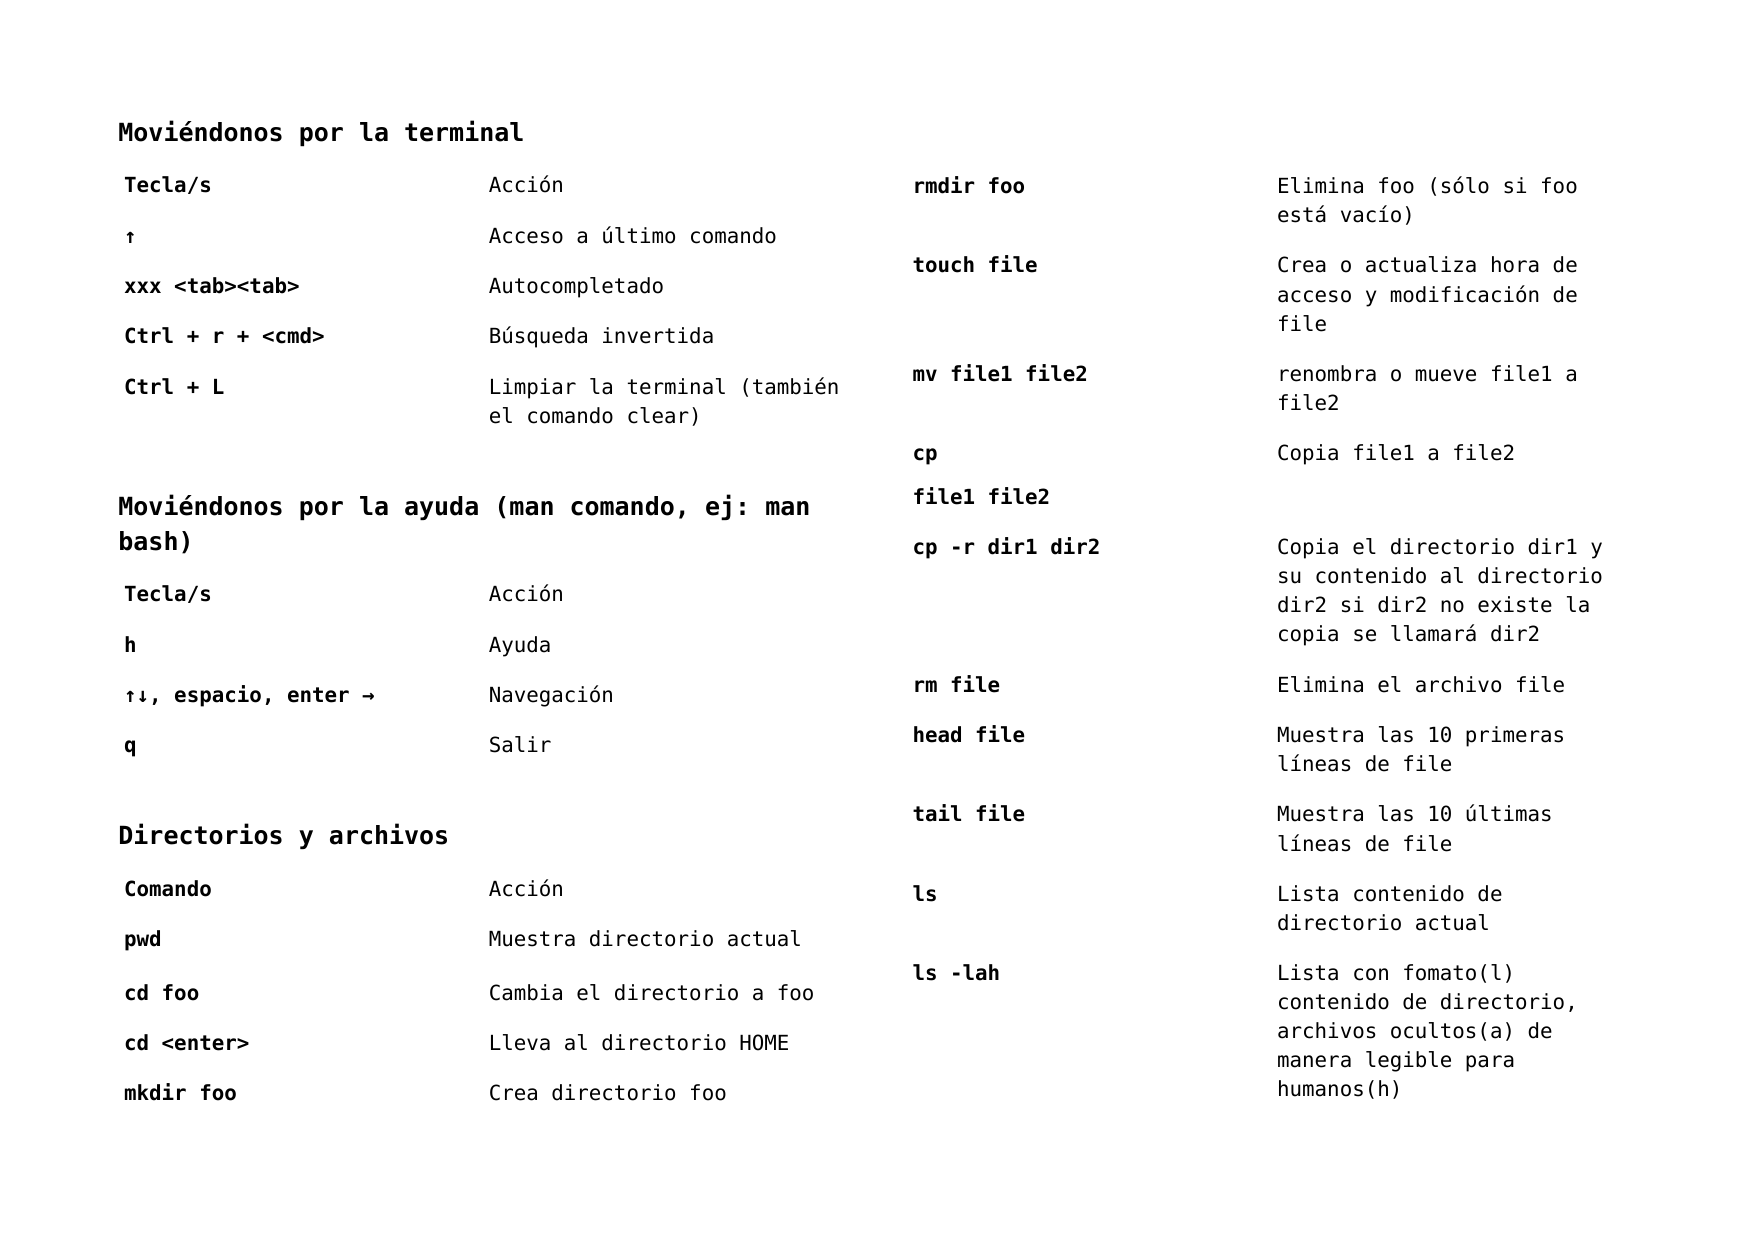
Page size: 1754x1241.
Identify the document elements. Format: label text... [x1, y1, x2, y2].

table_cell mkdir foo [118, 1075, 483, 1111]
text Moviéndonos por la ayuda (man comando, ej: man bash) [118, 492, 847, 556]
table_cell Ayuda [483, 627, 847, 677]
table_cell Muestra las 10 primeras líneas de file [1271, 718, 1636, 797]
table_cell ls [906, 876, 1271, 956]
table_cell Muestra las 10 últimas líneas de file [1271, 797, 1636, 876]
table_cell Muestra directorio actual [483, 921, 847, 975]
table_cell rm file [906, 667, 1271, 717]
table_cell tail file [906, 797, 1271, 876]
table_header Comando [118, 871, 483, 921]
table_cell pwd [118, 921, 483, 975]
table_cell Ctrl + r + <cmd> [118, 319, 483, 369]
table_cell ↑↓, espacio, enter → [118, 677, 483, 727]
table_cell h [118, 627, 483, 677]
text Directorios y archivos [118, 821, 847, 851]
table_cell Salir [483, 728, 847, 778]
table_cell Copia el directorio dir1 y su contenido al directorio dir2 si dir2 no existe la copia se llamará dir2 [1271, 530, 1636, 667]
table_cell Cambia el directorio a foo [483, 975, 847, 1025]
table_cell cp -r dir1 dir2 [906, 530, 1271, 667]
table_cell Navegación [483, 677, 847, 727]
table_cell rmdir foo [906, 169, 1271, 248]
text Moviéndonos por la terminal [118, 118, 847, 147]
table_header Acción [483, 168, 847, 218]
table_cell xxx <tab><tab> [118, 268, 483, 319]
table_cell Copia file1 a file2 [1271, 436, 1636, 529]
table_cell Ctrl + L [118, 369, 483, 448]
table_cell renombra o mueve file1 a file2 [1271, 356, 1636, 436]
table_cell touch file [906, 248, 1271, 356]
table_cell ls -lah [906, 956, 1271, 1122]
table_cell ↑ [118, 218, 483, 268]
table_cell Lleva al directorio HOME [483, 1025, 847, 1075]
table_cell cd <enter> [118, 1025, 483, 1075]
table_cell q [118, 728, 483, 778]
table_cell [1271, 118, 1636, 168]
table_cell Elimina el archivo file [1271, 667, 1636, 717]
table_cell Lista contenido de directorio actual [1271, 876, 1636, 956]
table_header Acción [483, 577, 847, 627]
table_header Acción [483, 871, 847, 921]
table_cell mv file1 file2 [906, 356, 1271, 436]
table_cell Limpiar la terminal (también el comando clear) [483, 369, 847, 448]
table_cell cp file1 file2 [906, 436, 1271, 529]
table_cell [906, 118, 1271, 168]
table_cell Búsqueda invertida [483, 319, 847, 369]
table_header Tecla/s [118, 168, 483, 218]
table_cell Crea directorio foo [483, 1075, 847, 1111]
table_cell Autocompletado [483, 268, 847, 319]
table_cell cd foo [118, 975, 483, 1025]
table_cell Elimina foo (sólo si foo está vacío) [1271, 169, 1636, 248]
table_cell Lista con fomato(l) contenido de directorio, archivos ocultos(a) de manera legible para humanos(h) [1271, 956, 1636, 1122]
table_cell Acceso a último comando [483, 218, 847, 268]
table_header Tecla/s [118, 577, 483, 627]
table_cell head file [906, 718, 1271, 797]
table_cell Crea o actualiza hora de acceso y modificación de file [1271, 248, 1636, 356]
